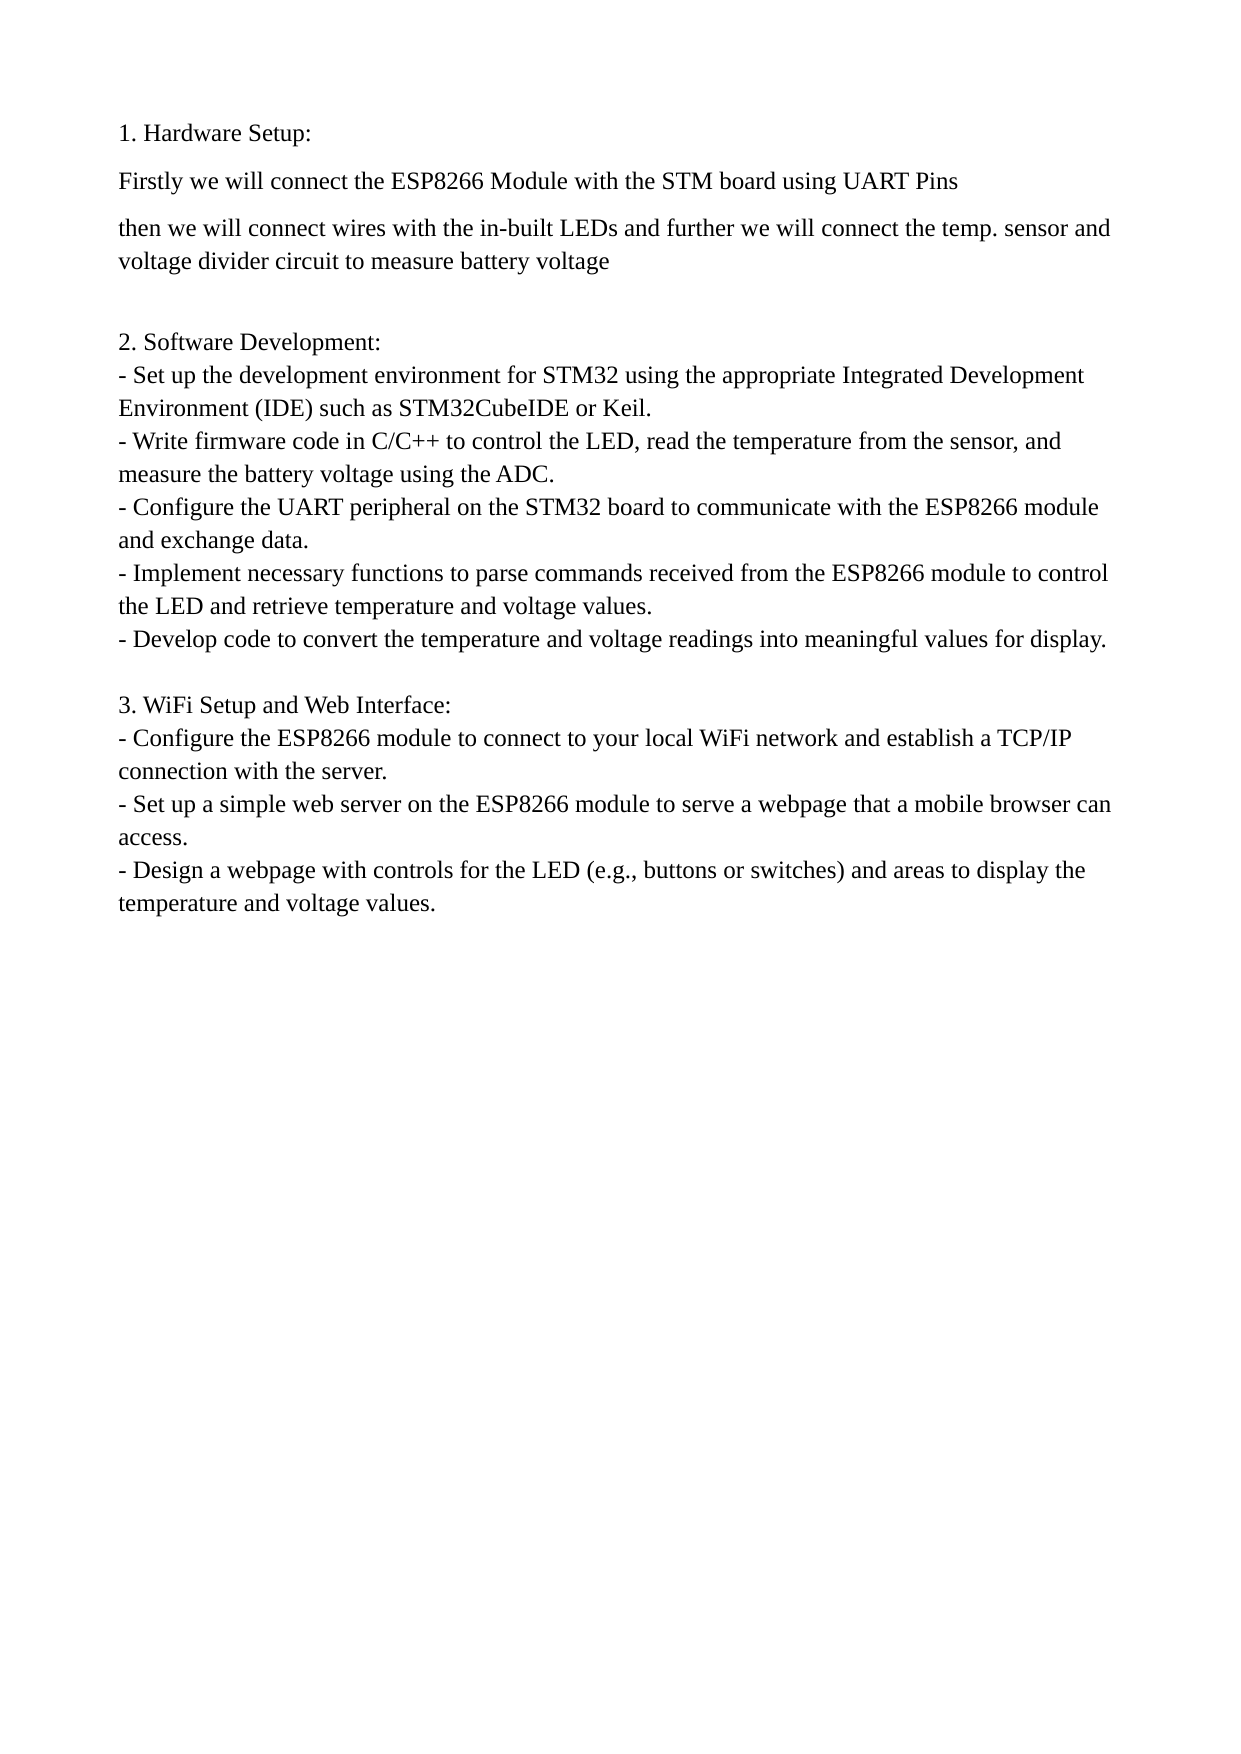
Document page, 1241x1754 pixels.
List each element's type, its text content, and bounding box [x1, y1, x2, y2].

text 1. Hardware Setup: [118, 118, 1122, 147]
text then we will connect wires with the in-built LEDs and further we will connect the temp. sensor and voltage divider circuit to measure battery voltage [118, 213, 1122, 275]
text 2. Software Development: - Set up the development environment for STM32 using the appropriate Integrated Development Environment (IDE) such as STM32CubeIDE or Keil. - Write firmware code in C/C++ to control the LED, read the temperature from the sensor, and measure the battery voltage using the ADC. - Configure the UART peripheral on the STM32 board to communicate with the ESP8266 module and exchange data. - Implement necessary functions to parse commands received from the ESP8266 module to control the LED and retrieve temperature and voltage values. - Develop code to convert the temperature and voltage readings into meaningful values for display. 3. WiFi Setup and Web Interface: - Configure the ESP8266 module to connect to your local WiFi network and establish a TCP/IP connection with the server. - Set up a simple web server on the ESP8266 module to serve a webpage that a mobile browser can access. - Design a webpage with controls for the LED (e.g., buttons or switches) and areas to display the temperature and voltage values. [118, 294, 1122, 917]
text Firstly we will connect the ESP8266 Module with the STM board using UART Pins [118, 166, 1122, 194]
